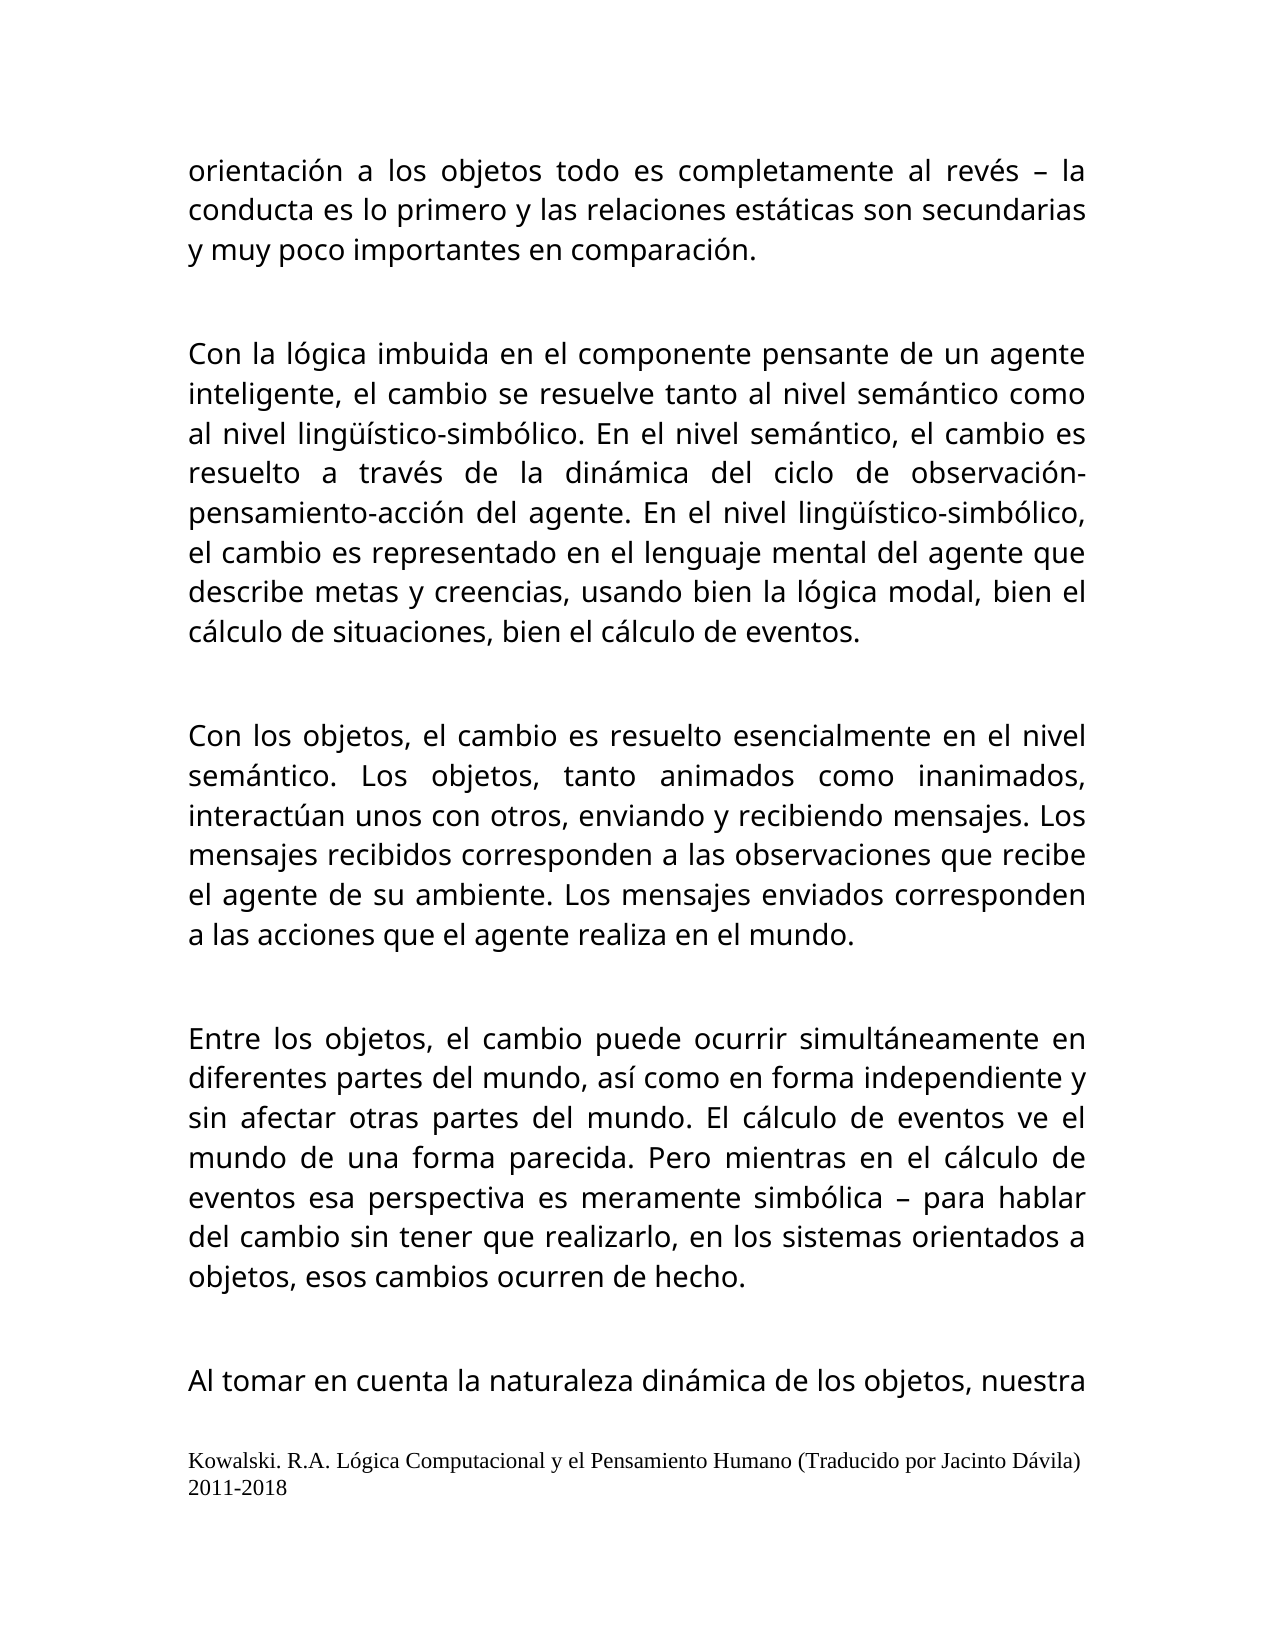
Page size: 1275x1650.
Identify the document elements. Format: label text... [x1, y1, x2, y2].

text Al tomar en cuenta la naturaleza dinámica de los objetos, nuestra [188, 1360, 1087, 1400]
text orientación a los objetos todo es completamente al revés – la conducta es lo primero y las relaciones estáticas son secundarias y muy poco importantes en comparación. [188, 150, 1087, 269]
text Entre los objetos, el cambio puede ocurrir simultáneamente en diferentes partes del mundo, así como en forma independiente y sin afectar otras partes del mundo. El cálculo de eventos ve el mundo de una forma parecida. Pero mientras en el cálculo de eventos esa perspectiva es meramente simbólica – para hablar del cambio sin tener que realizarlo, en los sistemas orientados a objetos, esos cambios ocurren de hecho. [188, 1018, 1087, 1296]
text Con la lógica imbuida en el componente pensante de un agente inteligente, el cambio se resuelve tanto al nivel semántico como al nivel lingüístico-simbólico. En el nivel semántico, el cambio es resuelto a través de la dinámica del ciclo de observación-pensamiento-acción del agente. En el nivel lingüístico-simbólico, el cambio es representado en el lenguaje mental del agente que describe metas y creencias, usando bien la lógica modal, bien el cálculo de situaciones, bien el cálculo de eventos. [188, 333, 1087, 651]
text Con los objetos, el cambio es resuelto esencialmente en el nivel semántico. Los objetos, tanto animados como inanimados, interactúan unos con otros, enviando y recibiendo mensajes. Los mensajes recibidos corresponden a las observaciones que recibe el agente de su ambiente. Los mensajes enviados corresponden a las acciones que el agente realiza en el mundo. [188, 716, 1087, 954]
